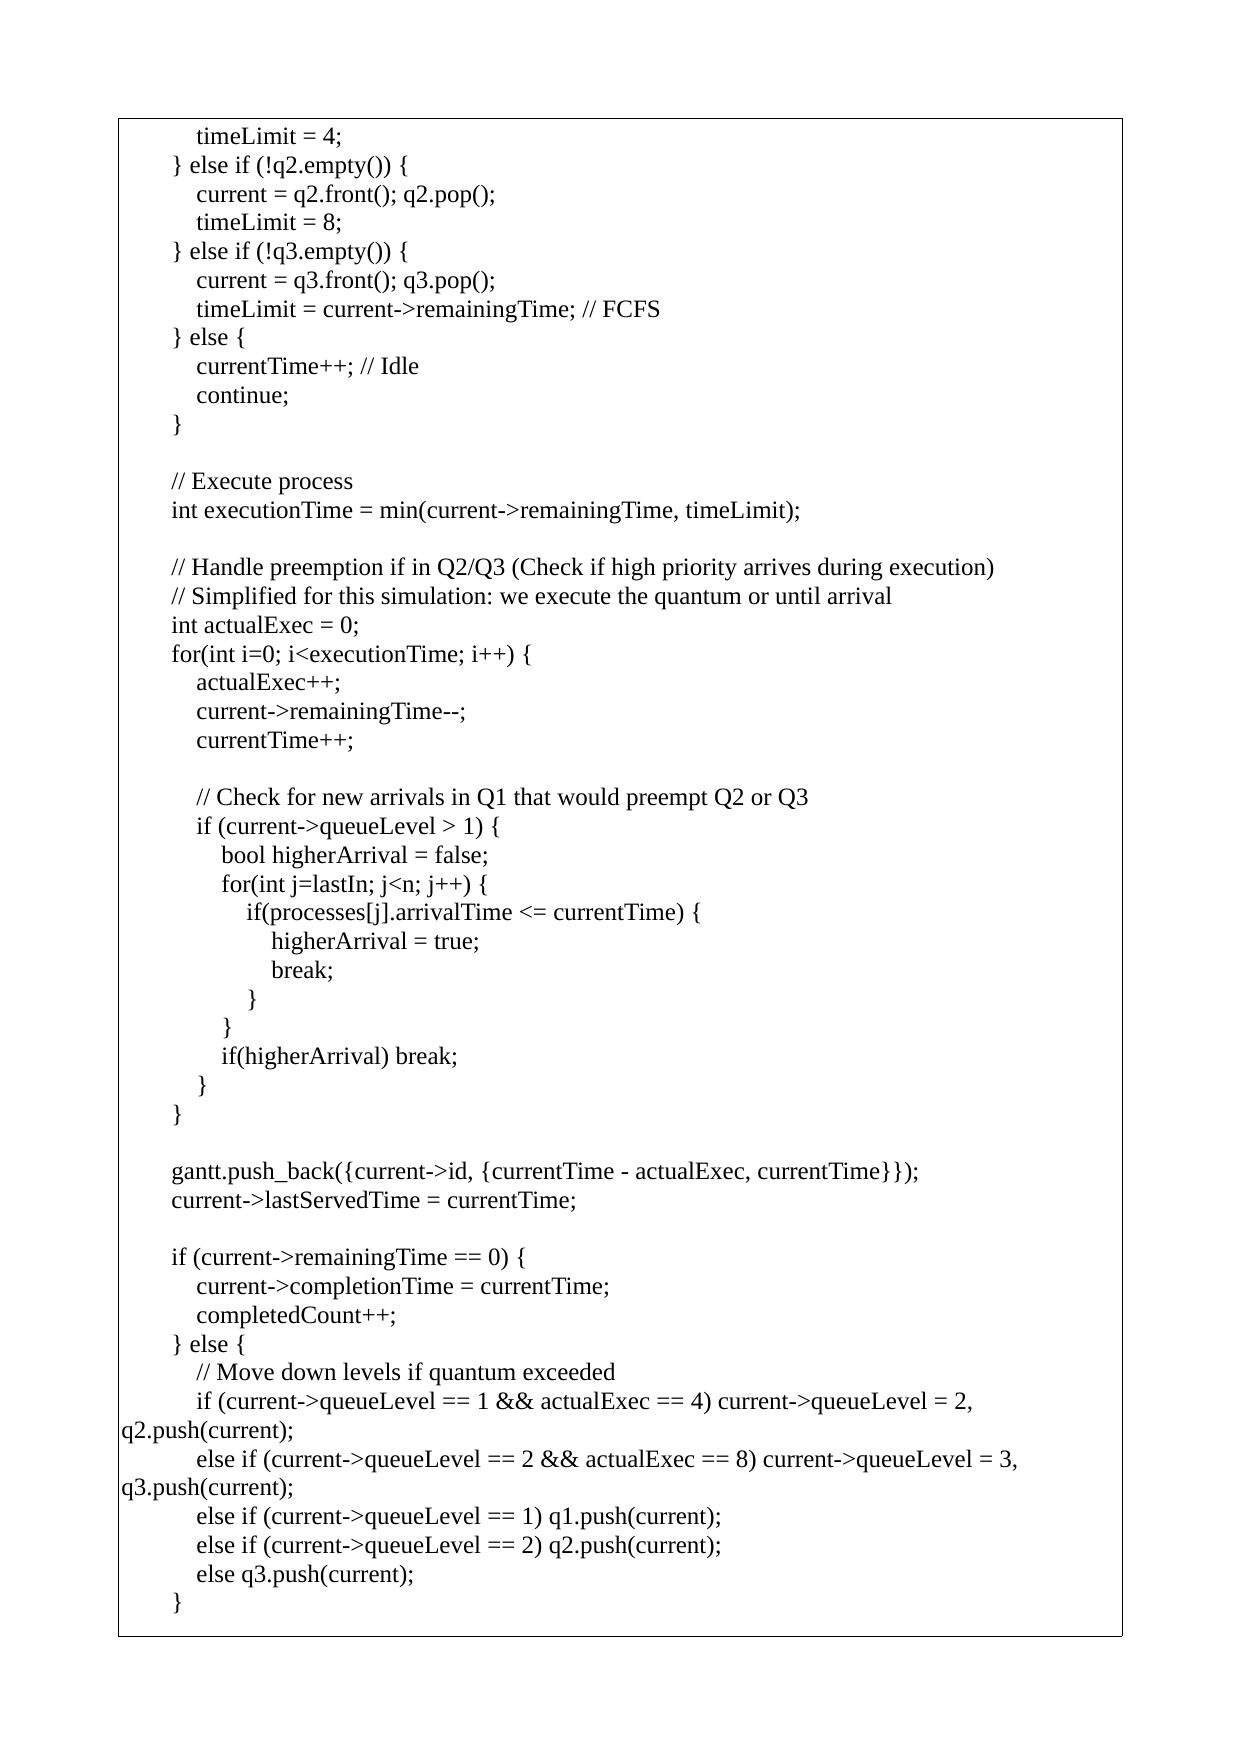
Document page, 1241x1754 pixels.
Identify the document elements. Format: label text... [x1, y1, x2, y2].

text } [121, 409, 1119, 437]
text int executionTime = min(current->remainingTime, timeLimit); [121, 495, 1119, 524]
text current = q2.front(); q2.pop(); [121, 179, 1119, 207]
text else if (current->queueLevel == 1) q1.push(current); [121, 1501, 1119, 1530]
text else q3.push(current); [121, 1559, 1119, 1587]
text } else if (!q3.empty()) { [121, 236, 1119, 265]
text // Simplified for this simulation: we execute the quantum or until arrival [121, 581, 1119, 610]
text if (current->remainingTime == 0) { [121, 1242, 1119, 1271]
text actualExec++; [121, 667, 1119, 696]
text for(int i=0; i<executionTime; i++) { [121, 639, 1119, 667]
text current = q3.front(); q3.pop(); [121, 265, 1119, 294]
text higherArrival = true; [121, 926, 1119, 955]
text current->lastServedTime = currentTime; [121, 1185, 1119, 1214]
text // Check for new arrivals in Q1 that would preempt Q2 or Q3 [121, 782, 1119, 811]
text timeLimit = current->remainingTime; // FCFS [121, 294, 1119, 322]
text currentTime++; [121, 725, 1119, 754]
text // Execute process [121, 466, 1119, 495]
text if(processes[j].arrivalTime <= currentTime) { [121, 897, 1119, 926]
text if (current->queueLevel > 1) { [121, 811, 1119, 840]
text } else { [121, 322, 1119, 351]
text current->completionTime = currentTime; [121, 1271, 1119, 1300]
text int actualExec = 0; [121, 610, 1119, 639]
text // Move down levels if quantum exceeded [121, 1357, 1119, 1386]
text timeLimit = 4; [121, 121, 1119, 150]
text } [121, 1587, 1119, 1616]
text } else { [121, 1329, 1119, 1357]
text } [121, 1070, 1119, 1099]
text continue; [121, 380, 1119, 409]
text timeLimit = 8; [121, 207, 1119, 236]
text if (current->queueLevel == 1 && actualExec == 4) current->queueLevel = 2, q2.push(current); [121, 1386, 1119, 1444]
text else if (current->queueLevel == 2 && actualExec == 8) current->queueLevel = 3, q3.push(current); [121, 1444, 1119, 1501]
text } else if (!q2.empty()) { [121, 150, 1119, 179]
text for(int j=lastIn; j<n; j++) { [121, 869, 1119, 897]
text currentTime++; // Idle [121, 351, 1119, 380]
text else if (current->queueLevel == 2) q2.push(current); [121, 1530, 1119, 1559]
text gantt.push_back({current->id, {currentTime - actualExec, currentTime}}); [121, 1156, 1119, 1185]
text bool higherArrival = false; [121, 840, 1119, 869]
text } [121, 1012, 1119, 1041]
text if(higherArrival) break; [121, 1041, 1119, 1070]
text current->remainingTime--; [121, 696, 1119, 725]
text completedCount++; [121, 1300, 1119, 1329]
text } [121, 1099, 1119, 1127]
text } [121, 984, 1119, 1012]
text // Handle preemption if in Q2/Q3 (Check if high priority arrives during execution) [121, 552, 1119, 581]
text break; [121, 955, 1119, 984]
